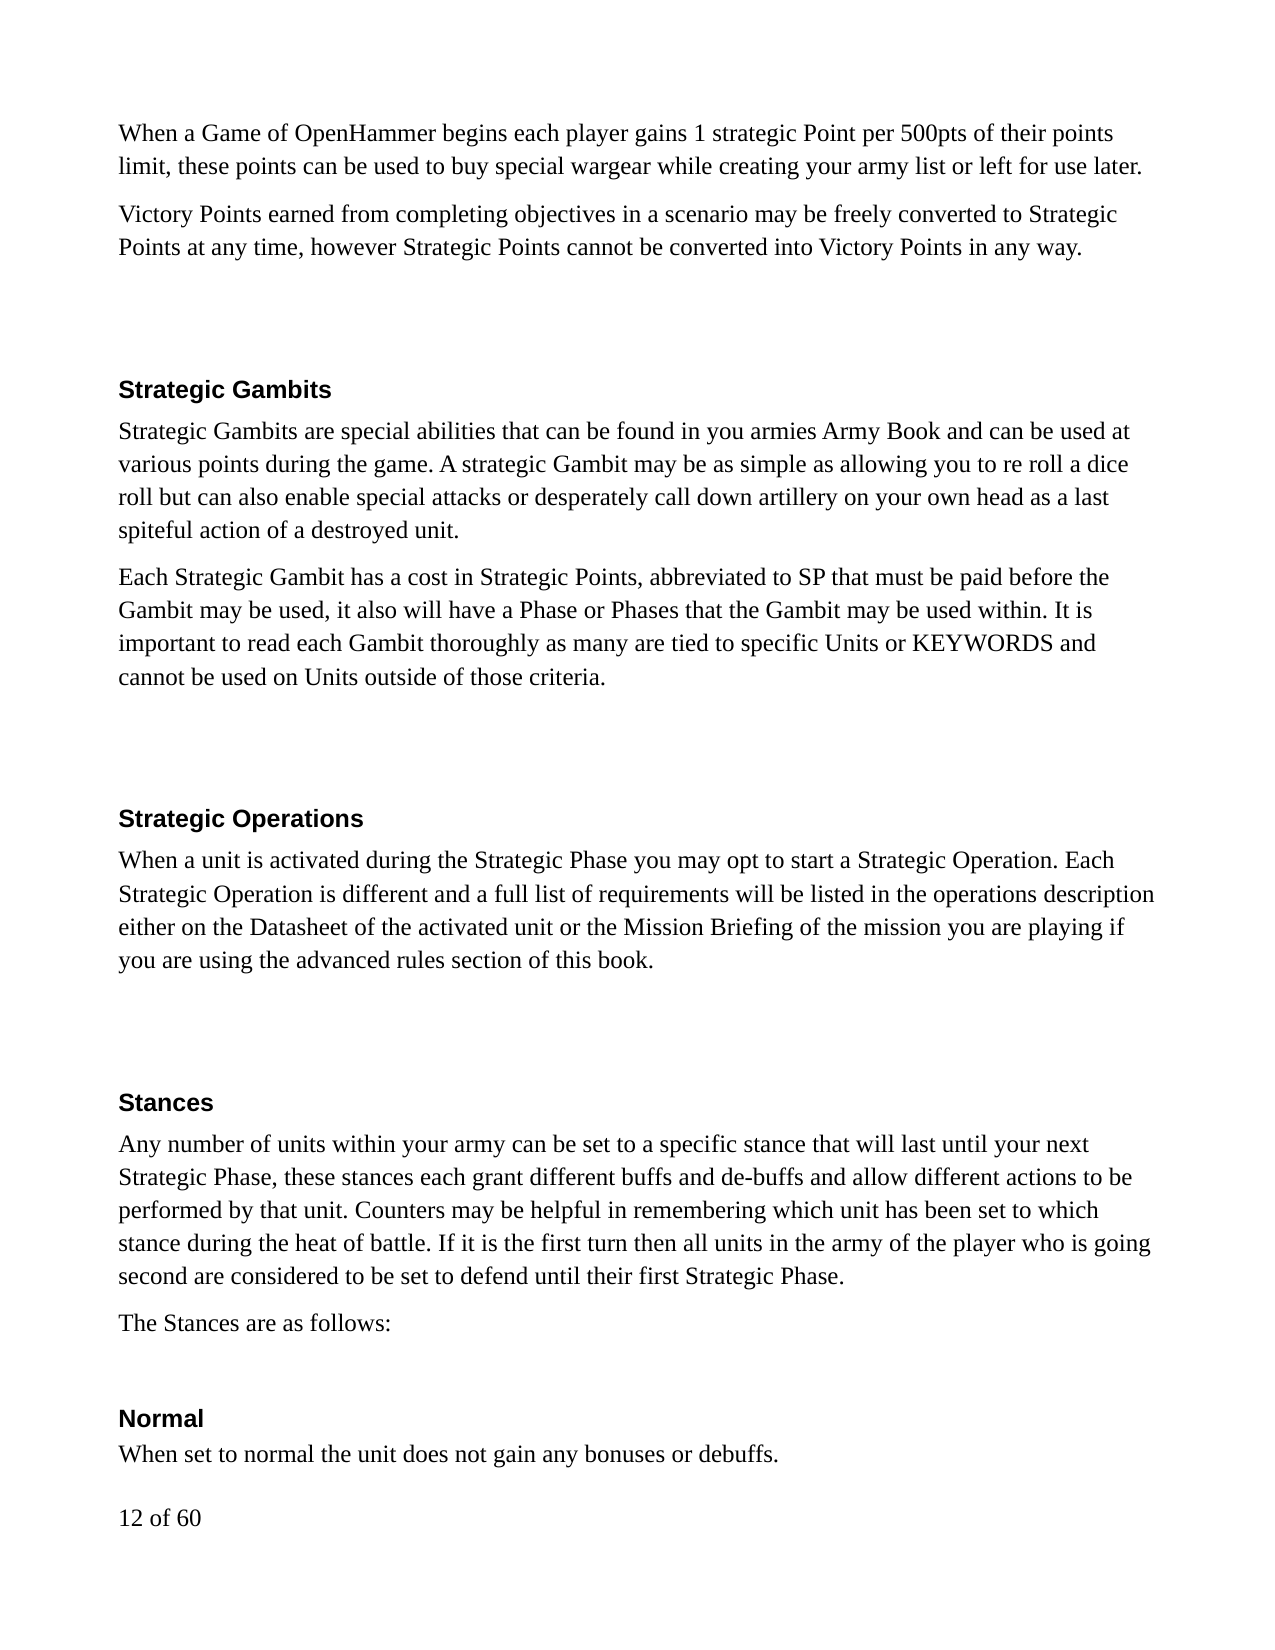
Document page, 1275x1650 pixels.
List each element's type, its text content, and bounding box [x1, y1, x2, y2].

text When a Game of OpenHammer begins each player gains 1 strategic Point per 500pts of their points limit, these points can be used to buy special wargear while creating your army list or left for use later. [118, 118, 1157, 180]
subtitle Normal [118, 1404, 1157, 1432]
subtitle Strategic Operations [118, 804, 1157, 833]
text When set to normal the unit does not gain any bonuses or debuffs. [118, 1439, 1157, 1467]
subtitle Stances [118, 1087, 1157, 1116]
text When a unit is activated during the Strategic Phase you may opt to start a Strategic Operation. Each Strategic Operation is different and a full list of requirements will be listed in the operations description either on the Datasheet of the activated unit or the Mission Briefing of the mission you are playing if you are using the advanced rules section of this book. [118, 846, 1157, 973]
subtitle Strategic Gambits [118, 374, 1157, 403]
text The Stances are as follows: [118, 1308, 1157, 1337]
text Victory Points earned from completing objectives in a scenario may be freely converted to Strategic Points at any time, however Strategic Points cannot be converted into Victory Points in any way. [118, 199, 1157, 261]
text Strategic Gambits are special abilities that can be found in you armies Army Book and can be used at various points during the game. A strategic Gambit may be as simple as allowing you to re roll a dice roll but can also enable special attacks or desperately call down artillery on your own head as a last spiteful action of a destroyed unit. [118, 416, 1157, 544]
text Any number of units within your army can be set to a specific stance that will last until your next Strategic Phase, these stances each grant different buffs and de-buffs and allow different actions to be performed by that unit. Counters may be helpful in remembering which unit has been set to which stance during the heat of battle. If it is the first turn then all units in the army of the player who is going second are considered to be set to defend until their first Strategic Phase. [118, 1129, 1157, 1289]
text Each Strategic Gambit has a cost in Strategic Points, abbreviated to SP that must be paid before the Gambit may be used, it also will have a Phase or Phases that the Gambit may be used within. It is important to read each Gambit thoroughly as many are tied to specific Units or KEYWORDS and cannot be used on Units outside of those criteria. [118, 562, 1157, 690]
